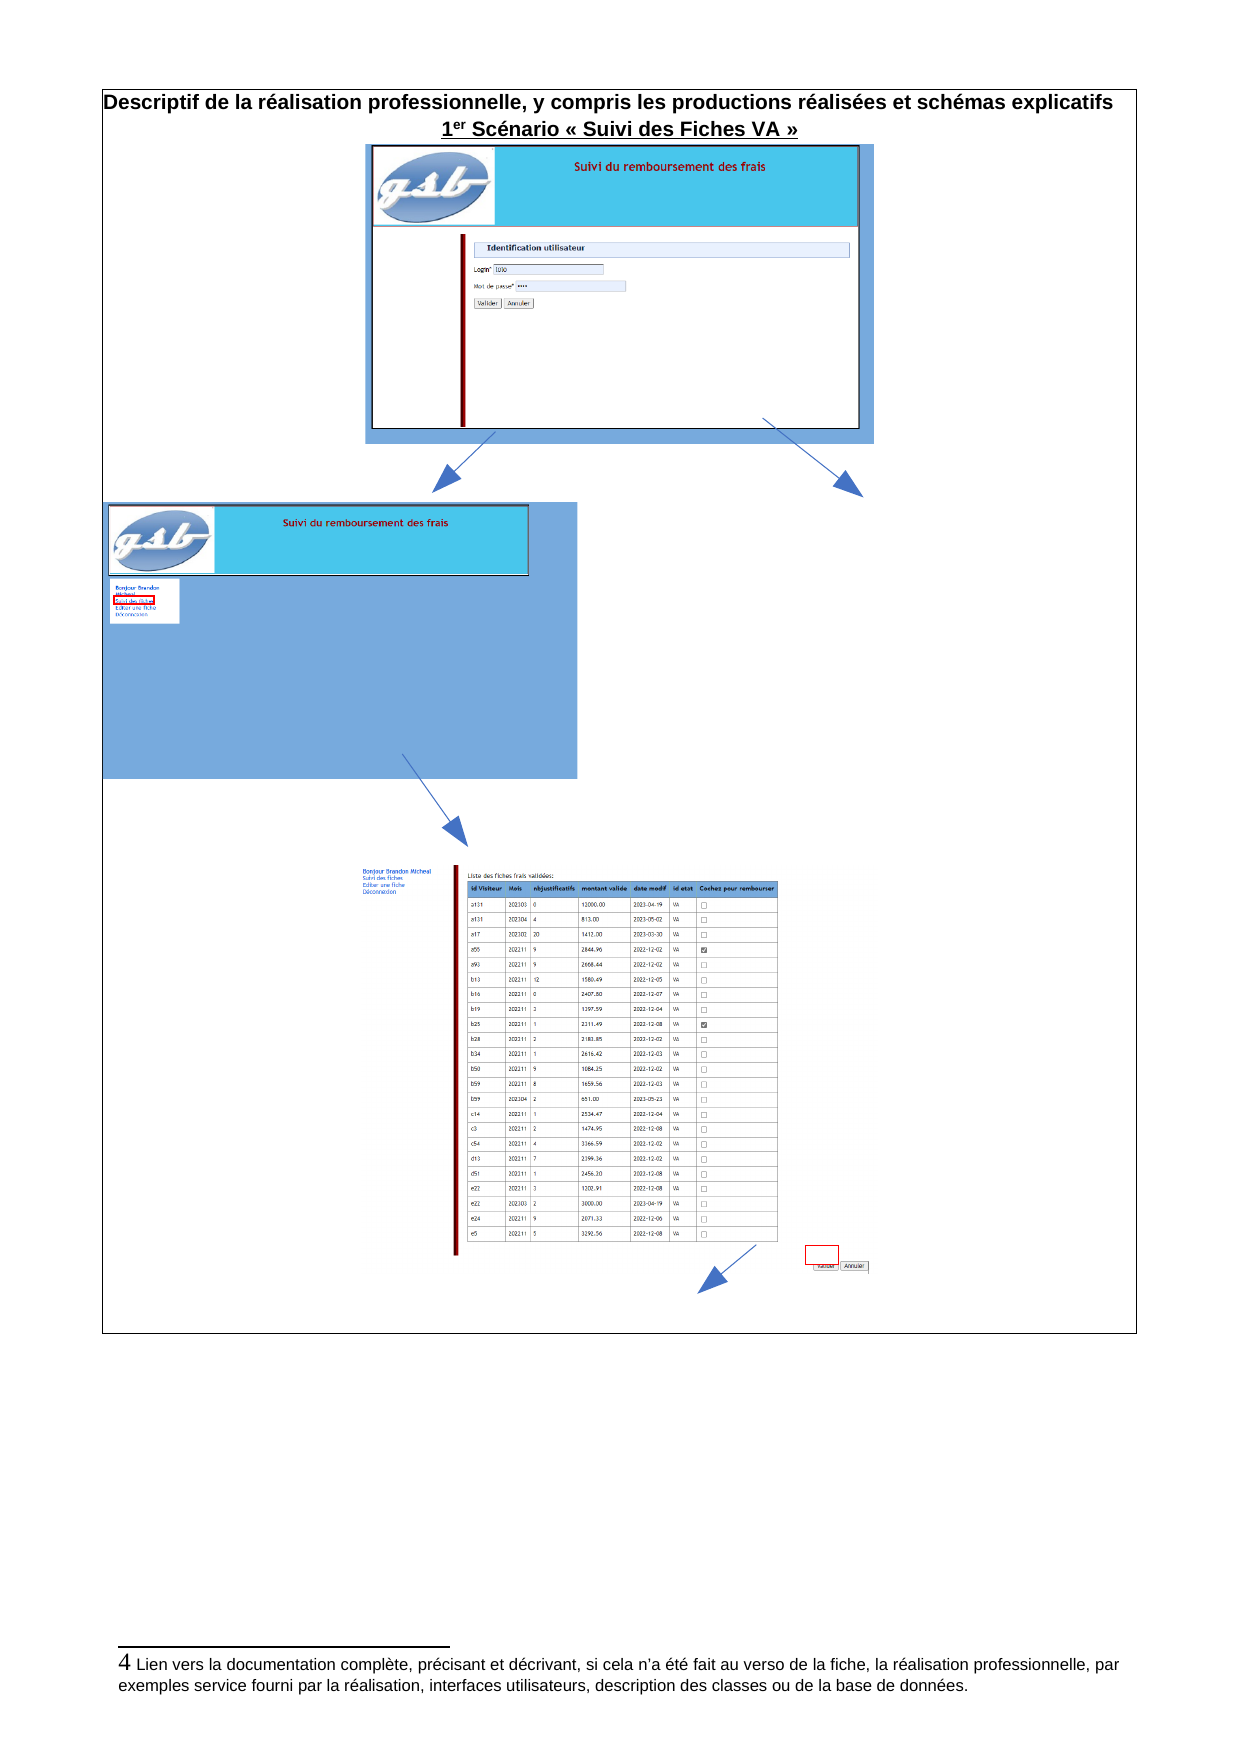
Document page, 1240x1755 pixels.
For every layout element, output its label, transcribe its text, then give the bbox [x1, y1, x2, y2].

table_cell Descriptif de la réalisation professionnelle, y compris les productions réalisées et schémas explicatifs 1er Scénario « Suivi des Fiches VA » 2nd Scénario « Editer une fiche VA » [103, 90, 1136, 1333]
